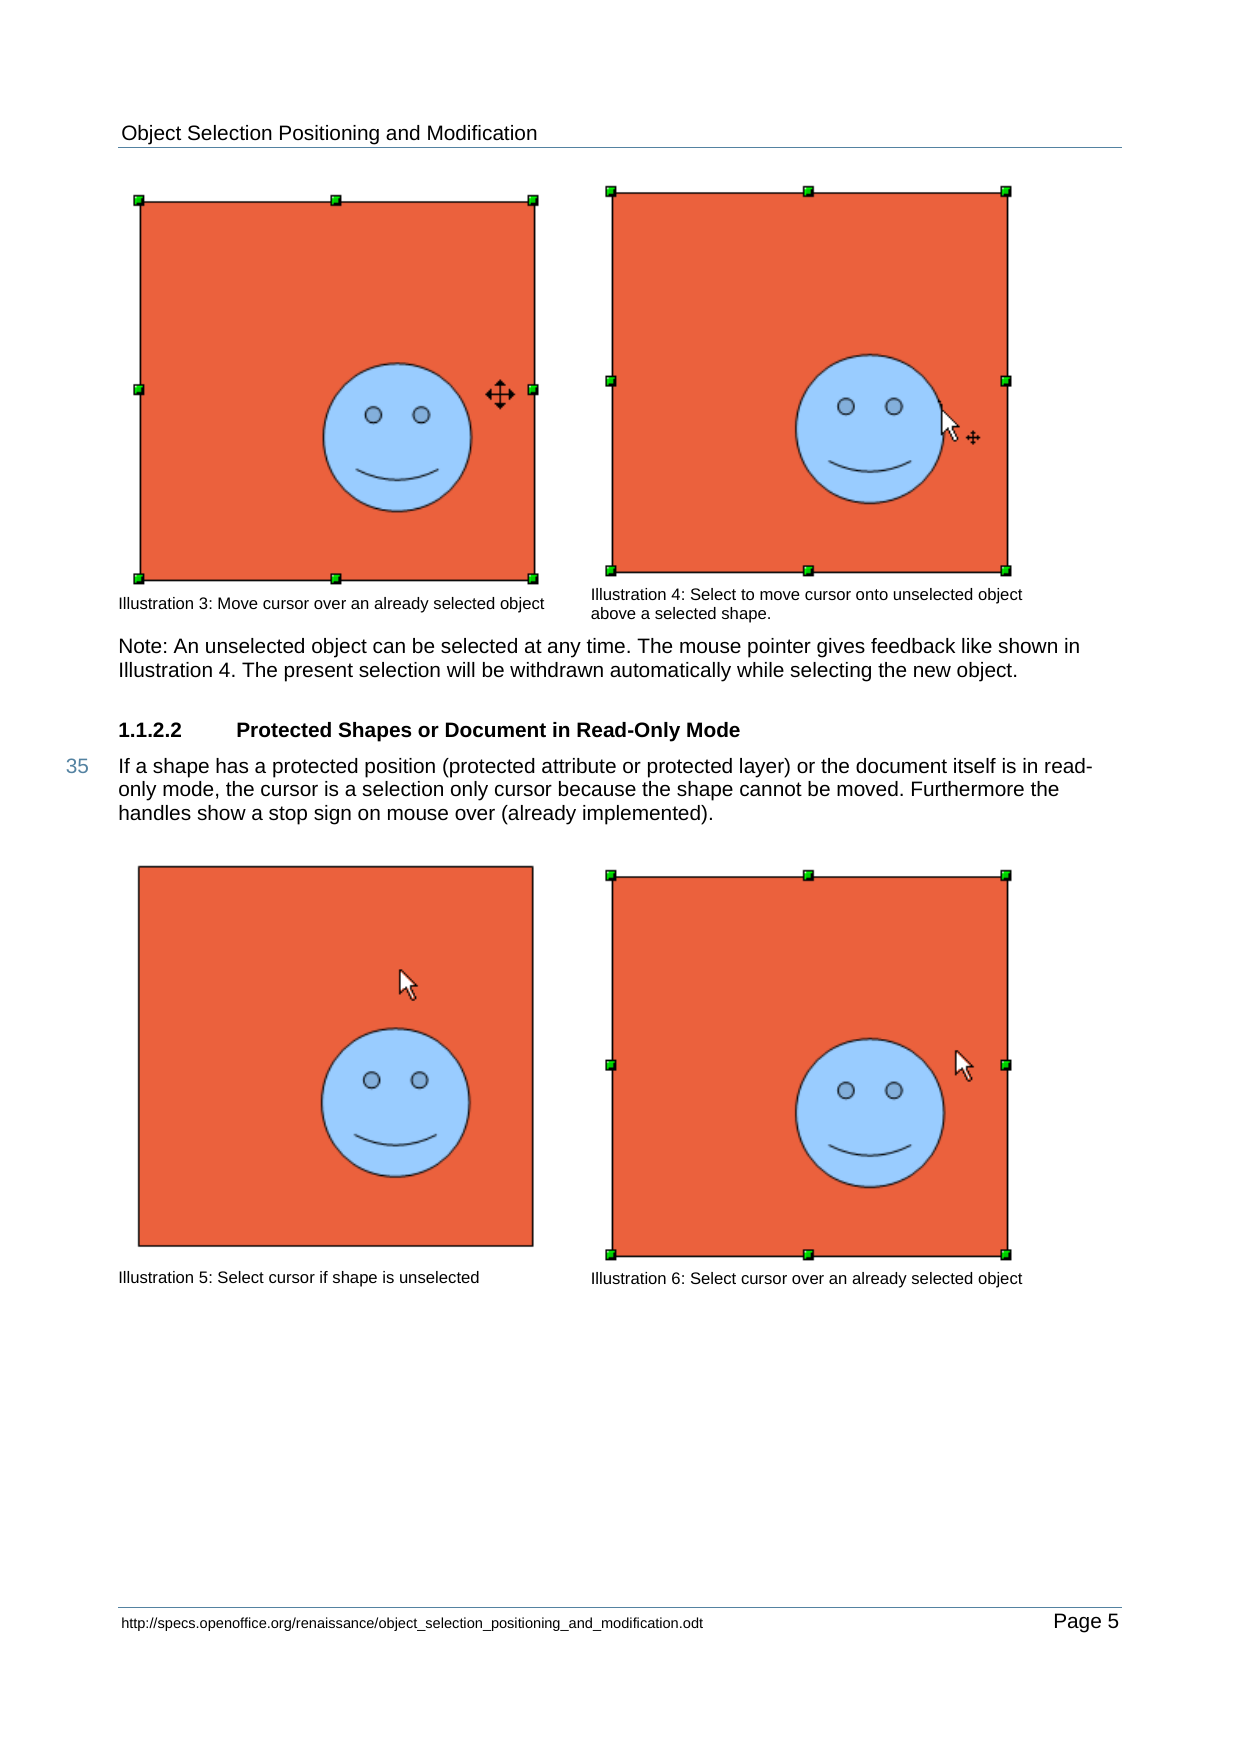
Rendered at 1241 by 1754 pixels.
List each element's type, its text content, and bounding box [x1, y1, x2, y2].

text Illustration 3: Move cursor over an already selected object [118, 594, 556, 613]
picture [590, 180, 1029, 586]
text If a shape has a protected position (protected attribute or protected layer) or the document itself is in read-only mode, the cursor is a selection only cursor because the shape cannot be moved. Furthermore the handles show a stop sign on mouse over (already implemented). [118, 755, 1122, 824]
text Illustration 5: Select cursor if shape is unselected [118, 1269, 551, 1287]
picture [118, 849, 551, 1269]
picture [118, 189, 556, 594]
picture [590, 864, 1029, 1270]
text Illustration 6: Select cursor over an already selected object [591, 1270, 1028, 1288]
text Illustration 4: Select to move cursor onto unselected object above a selected shape. [591, 586, 1028, 623]
subtitle Protected Shapes or Document in Read-Only Mode [118, 719, 1122, 742]
text Note: An unselected object can be selected at any time. The mouse pointer gives feedback like shown in Illustration 4. The present selection will be withdrawn automatically while selecting the new object. [118, 635, 1122, 682]
